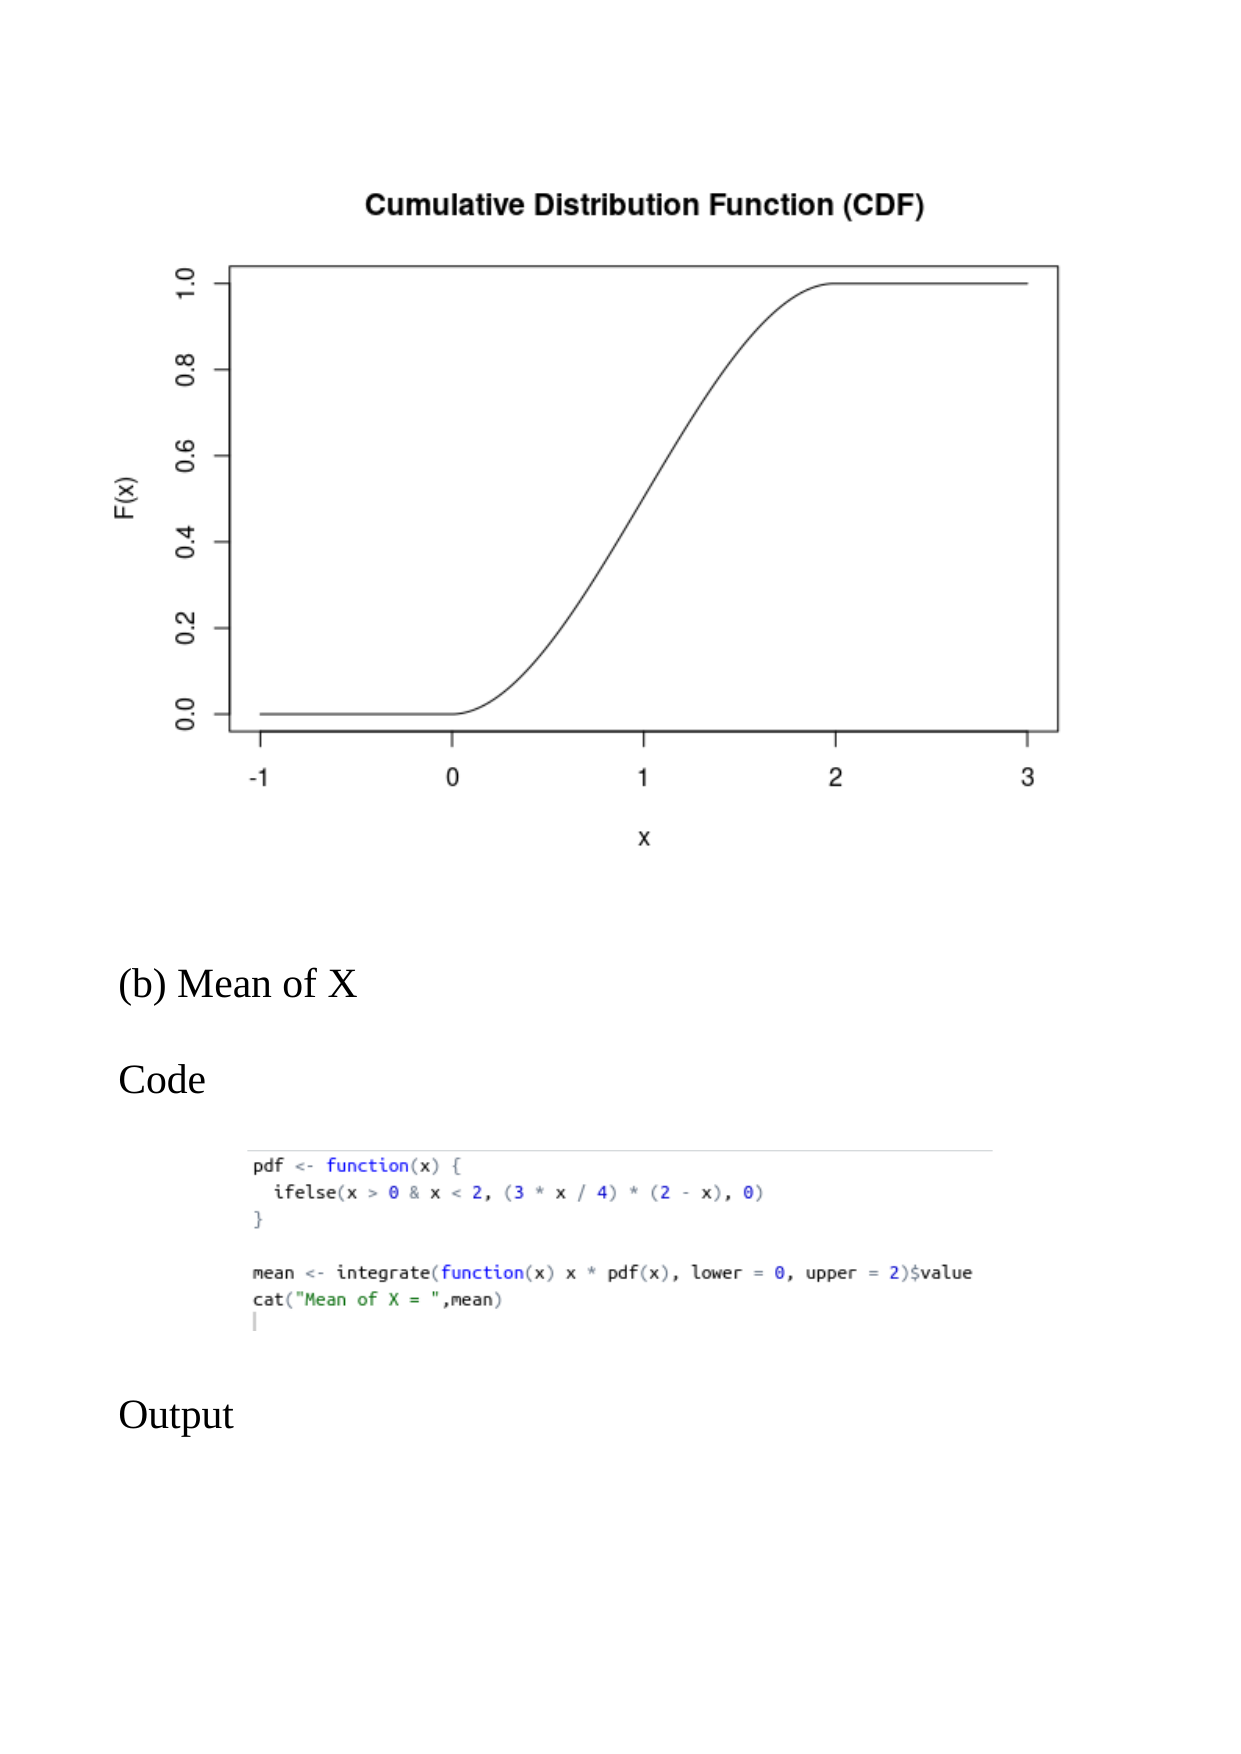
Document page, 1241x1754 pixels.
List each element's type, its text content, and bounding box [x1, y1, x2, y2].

text Code [118, 1054, 1122, 1102]
picture [247, 1150, 993, 1331]
text Output [118, 1390, 1122, 1438]
text (b) Mean of X [118, 959, 1122, 1007]
picture [110, 156, 1112, 863]
